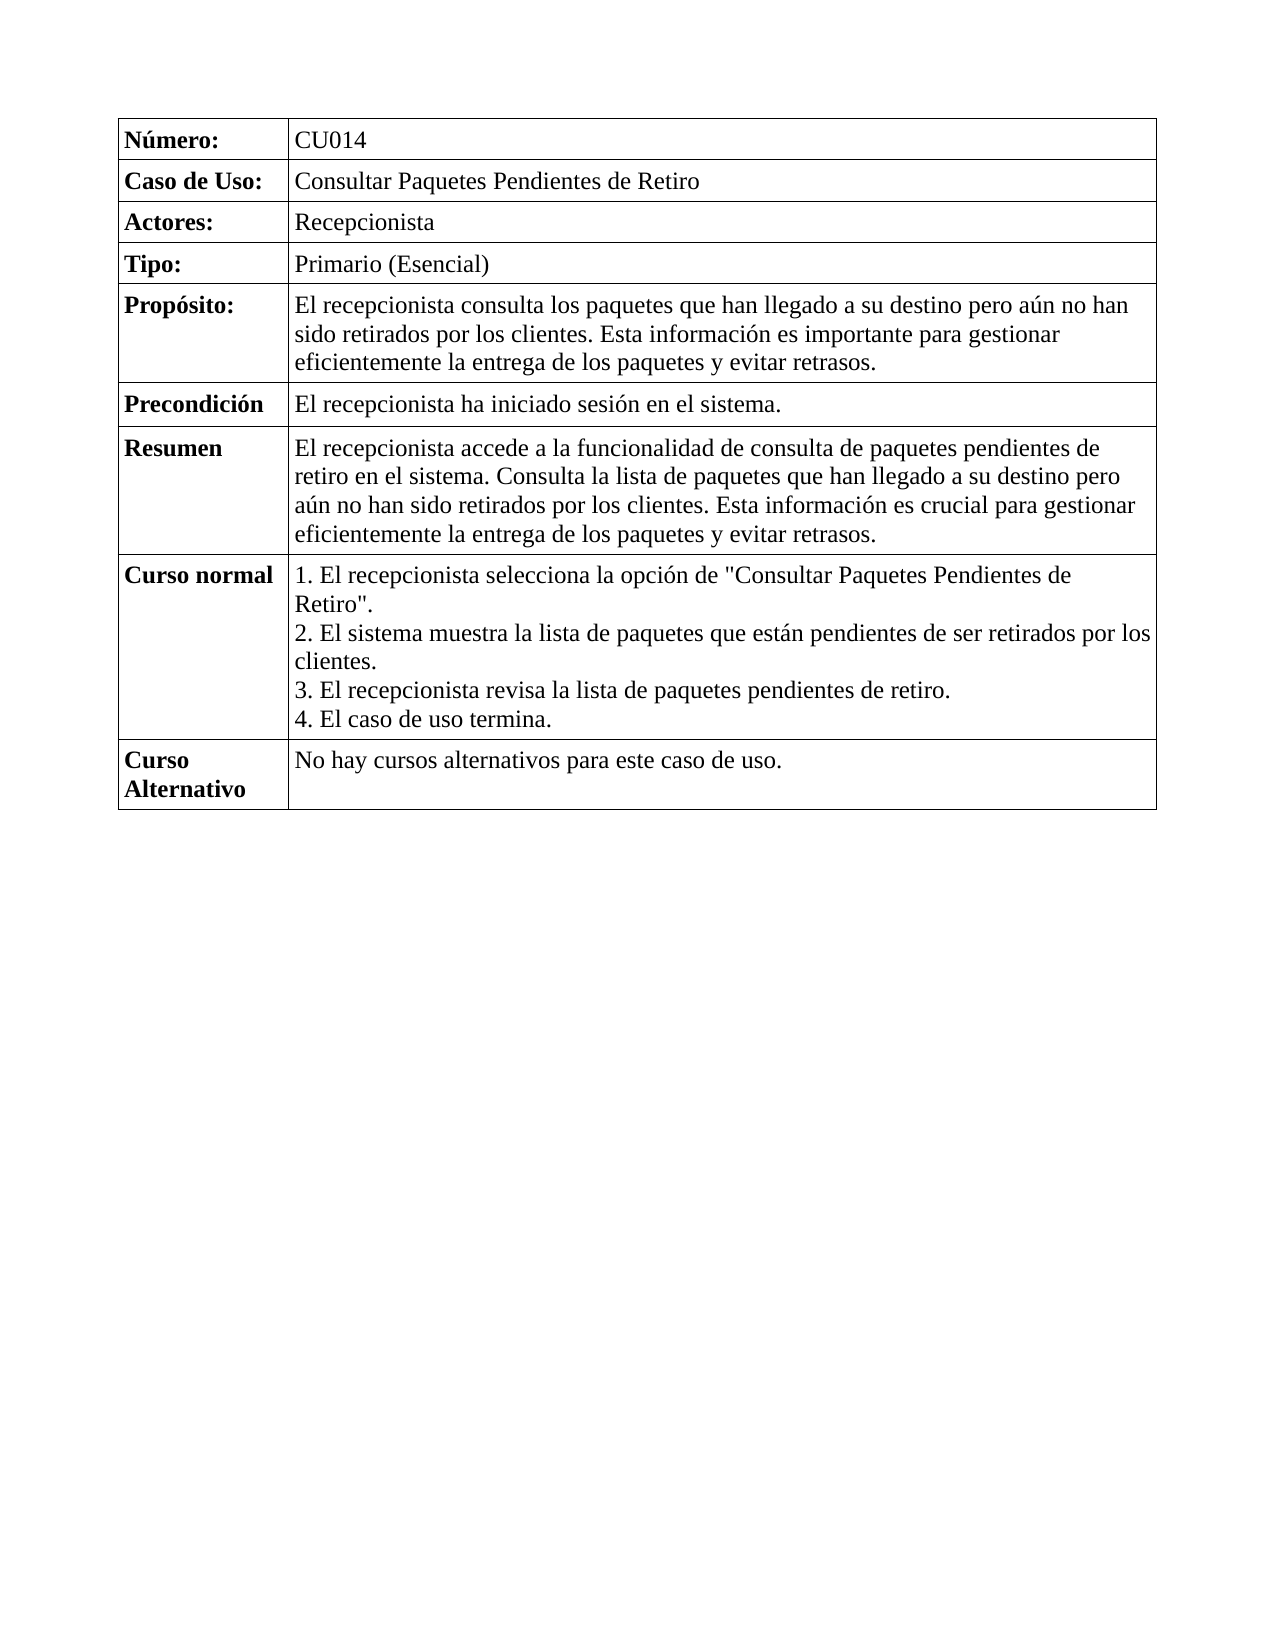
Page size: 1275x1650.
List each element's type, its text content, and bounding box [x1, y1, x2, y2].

table_cell El recepcionista accede a la funcionalidad de consulta de paquetes pendientes de retiro en el sistema. Consulta la lista de paquetes que han llegado a su destino pero aún no han sido retirados por los clientes. Esta información es crucial para gestionar eficientemente la entrega de los paquetes y evitar retrasos. [289, 427, 1156, 553]
table_cell No hay cursos alternativos para este caso de uso. [289, 740, 1156, 808]
table_cell Actores: [119, 202, 288, 242]
table_cell Consultar Paquetes Pendientes de Retiro [289, 160, 1156, 201]
table_header CU014 [289, 119, 1156, 159]
table_cell Caso de Uso: [119, 160, 288, 201]
table_header Número: [119, 119, 288, 159]
table_cell Curso normal [119, 555, 288, 738]
table_cell Curso Alternativo [119, 740, 288, 808]
table_cell Recepcionista [289, 202, 1156, 242]
table_cell Resumen [119, 427, 288, 553]
table_cell Primario (Esencial) [289, 243, 1156, 283]
table_cell Propósito: [119, 284, 288, 382]
table_cell Precondición [119, 383, 288, 426]
table_cell Tipo: [119, 243, 288, 283]
table_cell El recepcionista consulta los paquetes que han llegado a su destino pero aún no han sido retirados por los clientes. Esta información es importante para gestionar eficientemente la entrega de los paquetes y evitar retrasos. [289, 284, 1156, 382]
table_cell 1. El recepcionista selecciona la opción de "Consultar Paquetes Pendientes de Retiro". 2. El sistema muestra la lista de paquetes que están pendientes de ser retirados por los clientes. 3. El recepcionista revisa la lista de paquetes pendientes de retiro. 4. El caso de uso termina. [289, 555, 1156, 738]
table_cell El recepcionista ha iniciado sesión en el sistema. [289, 383, 1156, 426]
